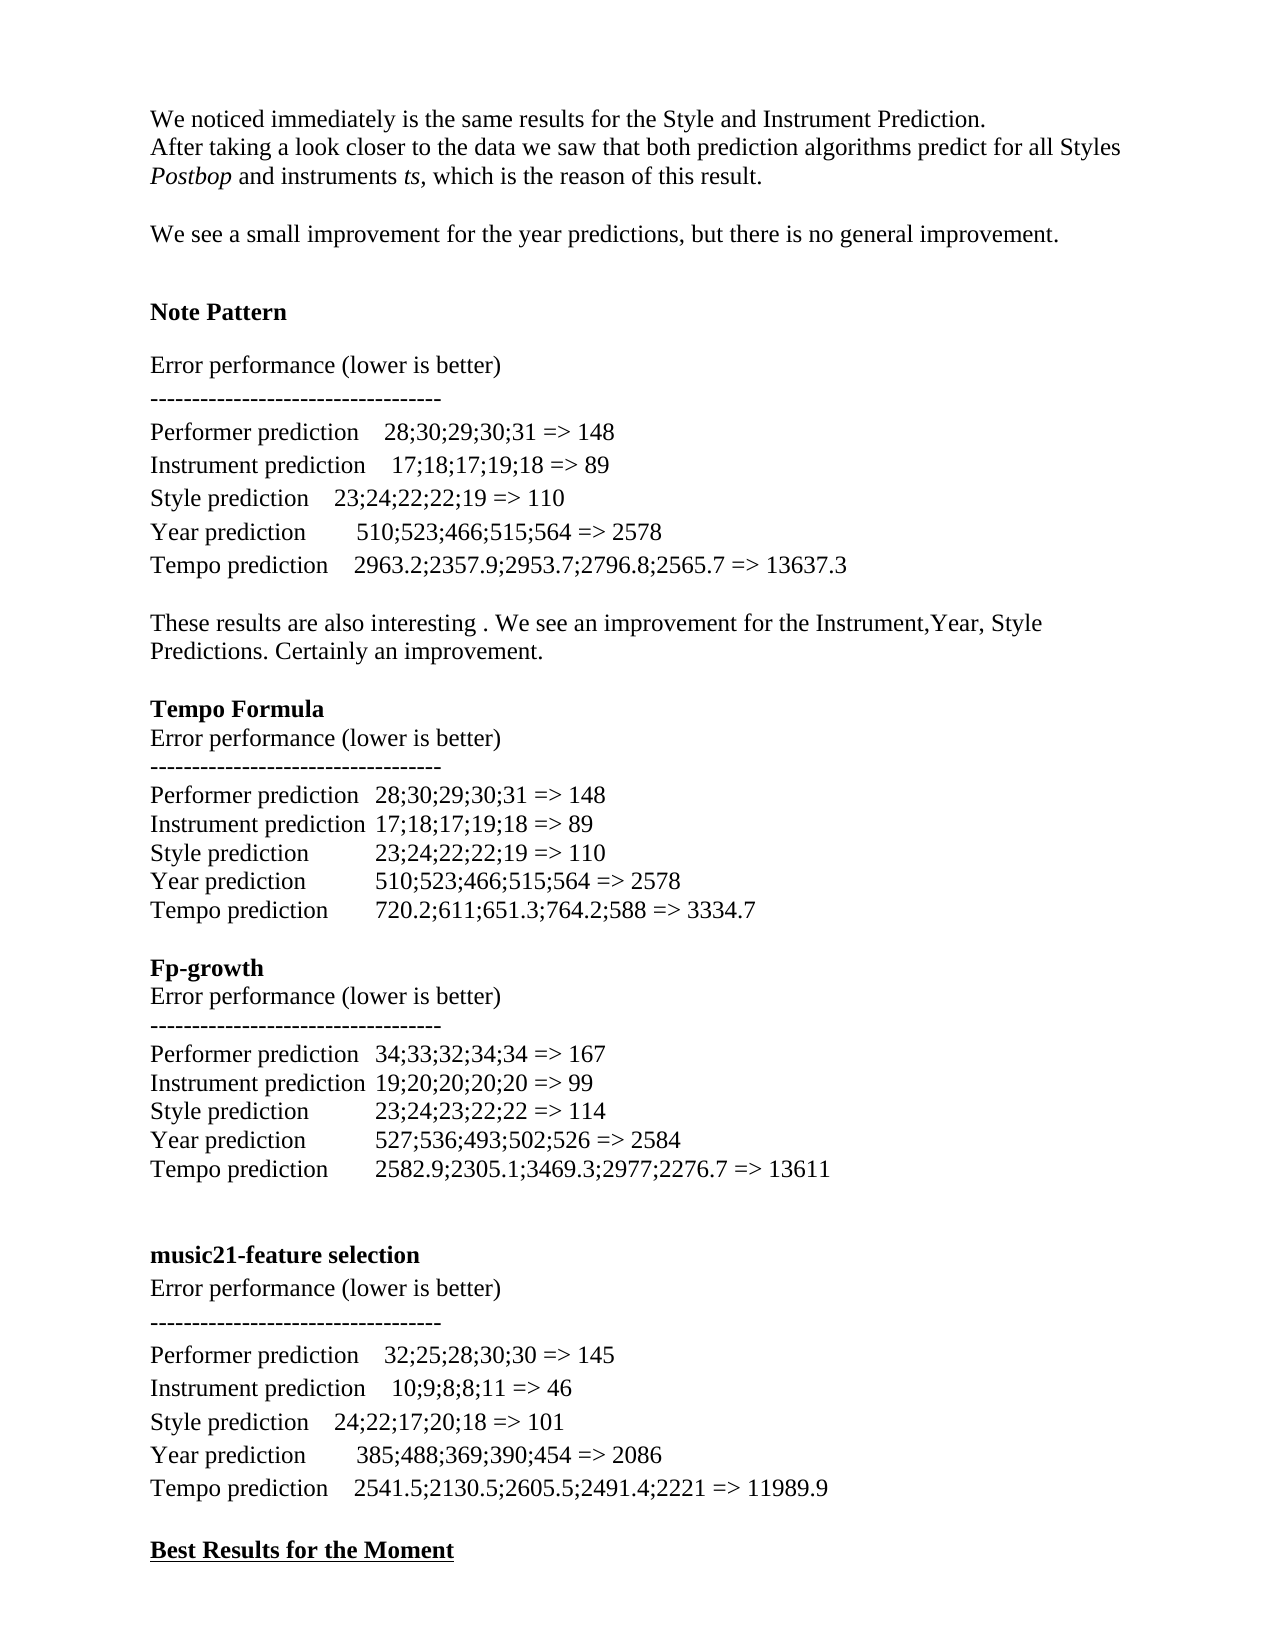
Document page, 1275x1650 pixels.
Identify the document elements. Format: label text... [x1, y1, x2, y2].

text Instrument prediction 17;18;17;19;18 => 89 [150, 446, 1125, 479]
text Performer prediction 28;30;29;30;31 => 148 [150, 412, 1125, 446]
text Year prediction 385;488;369;390;454 => 2086 [150, 1436, 1125, 1469]
text Instrument prediction 19;20;20;20;20 => 99 [150, 1068, 1125, 1096]
text Tempo prediction 720.2;611;651.3;764.2;588 => 3334.7 [150, 895, 1125, 924]
text Year prediction 510;523;466;515;564 => 2578 [150, 512, 1125, 546]
text Style prediction 23;24;23;22;22 => 114 [150, 1096, 1125, 1125]
text Year prediction 527;536;493;502;526 => 2584 [150, 1125, 1125, 1154]
text Error performance (lower is better) [150, 981, 1125, 1010]
text We noticed immediately is the same results for the Style and Instrument Prediction. [150, 104, 1125, 132]
text Best Results for the Moment [150, 1536, 1125, 1564]
text Tempo Formula [150, 694, 1125, 723]
text ----------------------------------- [150, 379, 1125, 412]
text Style prediction 23;24;22;22;19 => 110 [150, 838, 1125, 866]
text These results are also interesting . We see an improvement for the Instrument,Year, Style Predictions. Certainly an improvement. [150, 608, 1125, 665]
text Error performance (lower is better) [150, 723, 1125, 751]
text We see a small improvement for the year predictions, but there is no general improvement. [150, 219, 1125, 247]
text After taking a look closer to the data we saw that both prediction algorithms predict for all Styles Postbop and instruments ts, which is the reason of this result. [150, 132, 1125, 190]
text Note Pattern [150, 297, 1125, 325]
text Fp-growth [150, 953, 1125, 981]
text Style prediction 24;22;17;20;18 => 101 [150, 1402, 1125, 1436]
text Tempo prediction 2541.5;2130.5;2605.5;2491.4;2221 => 11989.9 [150, 1469, 1125, 1502]
text ----------------------------------- [150, 751, 1125, 780]
text Instrument prediction 17;18;17;19;18 => 89 [150, 809, 1125, 838]
text Instrument prediction 10;9;8;8;11 => 46 [150, 1369, 1125, 1402]
text Error performance (lower is better) [150, 346, 1125, 379]
text ----------------------------------- [150, 1010, 1125, 1039]
text Tempo prediction 2582.9;2305.1;3469.3;2977;2276.7 => 13611 [150, 1154, 1125, 1183]
text Performer prediction 28;30;29;30;31 => 148 [150, 780, 1125, 809]
text Performer prediction 32;25;28;30;30 => 145 [150, 1336, 1125, 1369]
text music21-feature selection [150, 1240, 1125, 1269]
text Style prediction 23;24;22;22;19 => 110 [150, 479, 1125, 512]
text Year prediction 510;523;466;515;564 => 2578 [150, 866, 1125, 895]
text Error performance (lower is better) [150, 1269, 1125, 1302]
text Tempo prediction 2963.2;2357.9;2953.7;2796.8;2565.7 => 13637.3 [150, 546, 1125, 579]
text Performer prediction 34;33;32;34;34 => 167 [150, 1039, 1125, 1068]
text ----------------------------------- [150, 1302, 1125, 1336]
